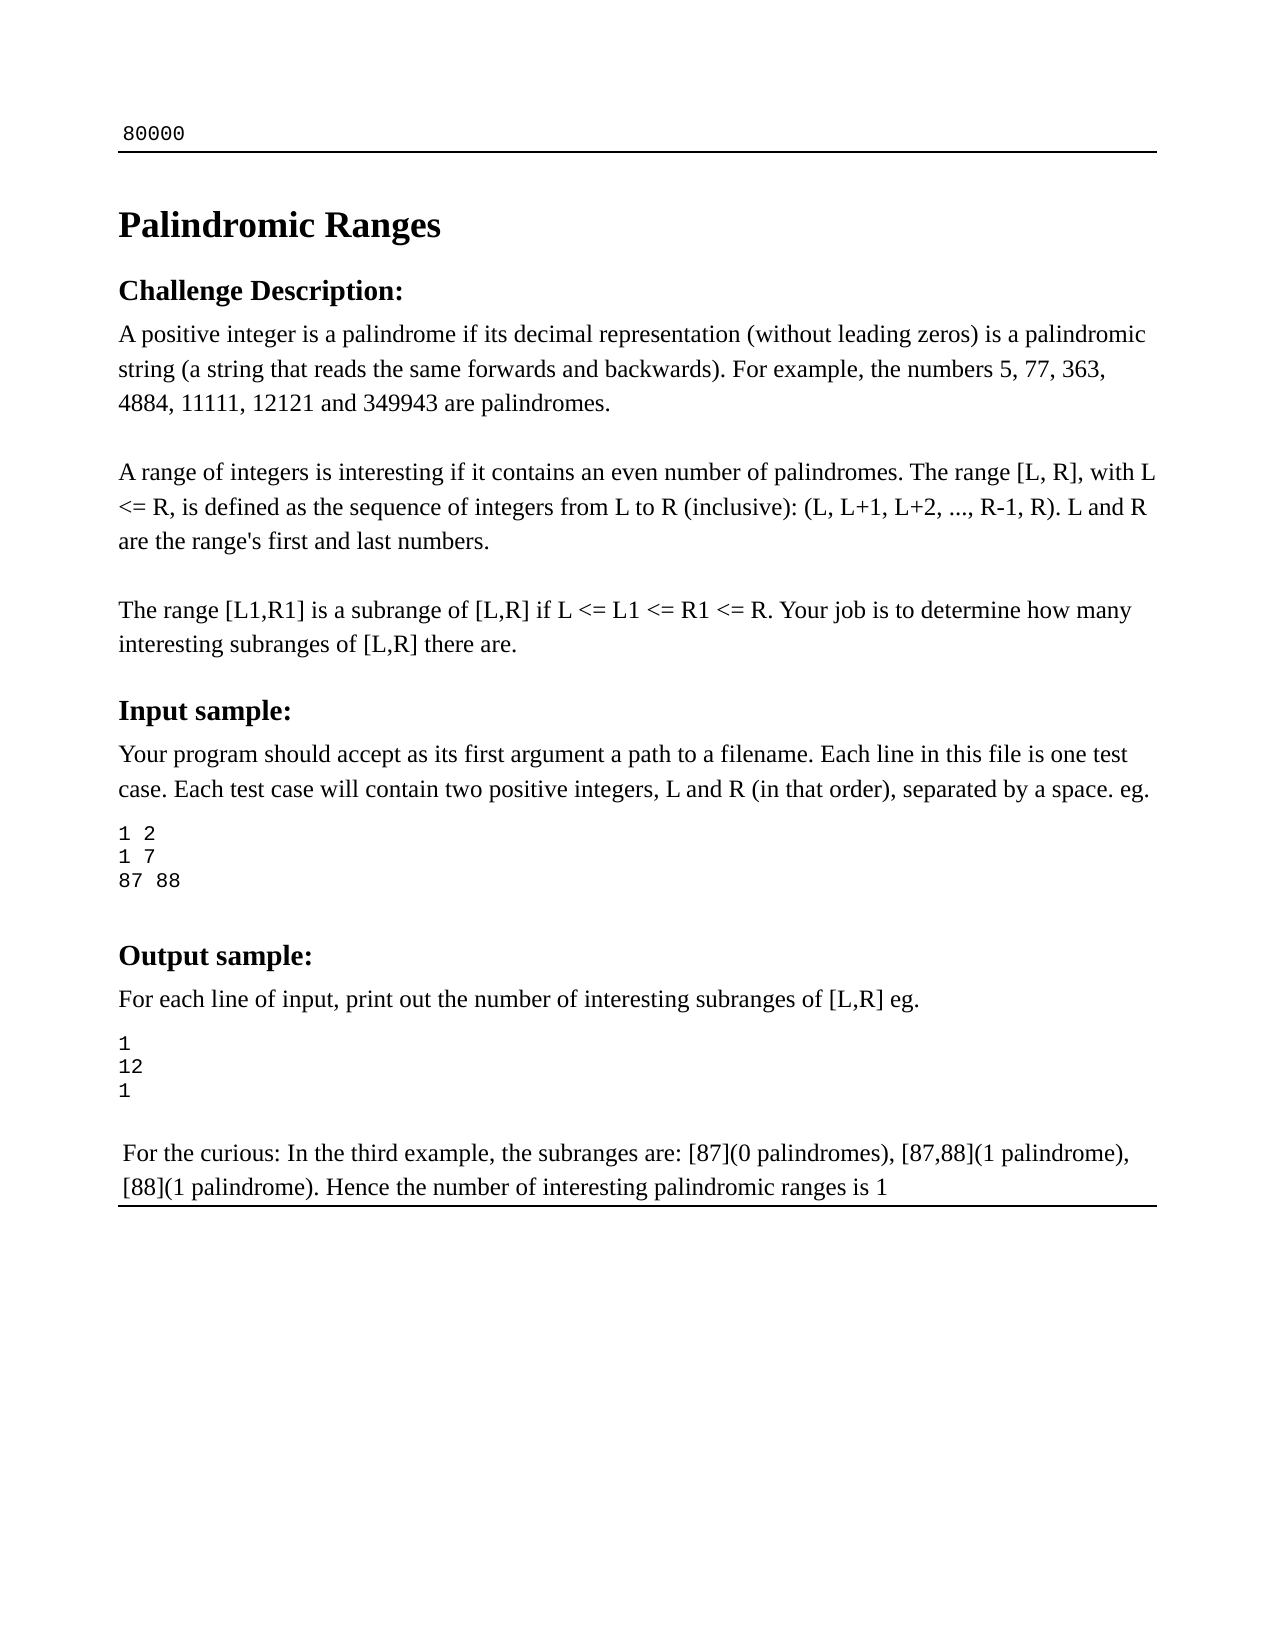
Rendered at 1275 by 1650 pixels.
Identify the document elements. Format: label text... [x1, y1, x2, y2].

text 12 [118, 1056, 1157, 1080]
text 1 2 [118, 823, 1157, 846]
subtitle Challenge Description: [118, 273, 1157, 307]
text 87 88 [118, 870, 1157, 894]
text 1 [118, 1080, 1157, 1104]
subtitle Palindromic Ranges [118, 203, 1157, 246]
text Your program should accept as its first argument a path to a filename. Each line in this file is one test case. Each test case will contain two positive integers, L and R (in that order), separated by a space. eg. [118, 739, 1157, 802]
text For the curious: In the third example, the subranges are: [87](0 palindromes), [87,88](1 palindrome),[88](1 palindrome). Hence the number of interesting palindromic ranges is 1 [118, 1133, 1157, 1205]
subtitle Output sample: [118, 938, 1157, 971]
text 1 7 [118, 846, 1157, 870]
subtitle Input sample: [118, 693, 1157, 727]
text A positive integer is a palindrome if its decimal representation (without leading zeros) is a palindromic string (a string that reads the same forwards and backwards). For example, the numbers 5, 77, 363, 4884, 11111, 12121 and 349943 are palindromes. A range of integers is interesting if it contains an even number of palindromes. The range [L, R], with L <= R, is defined as the sequence of integers from L to R (inclusive): (L, L+1, L+2, ..., R-1, R). L and R are the range's first and last numbers. The range [L1,R1] is a subrange of [L,R] if L <= L1 <= R1 <= R. Your job is to determine how many interesting subranges of [L,R] there are. [118, 319, 1157, 658]
text For each line of input, print out the number of interesting subranges of [L,R] eg. [118, 984, 1157, 1012]
text 1 [118, 1033, 1157, 1056]
text 80000 [118, 118, 1157, 151]
